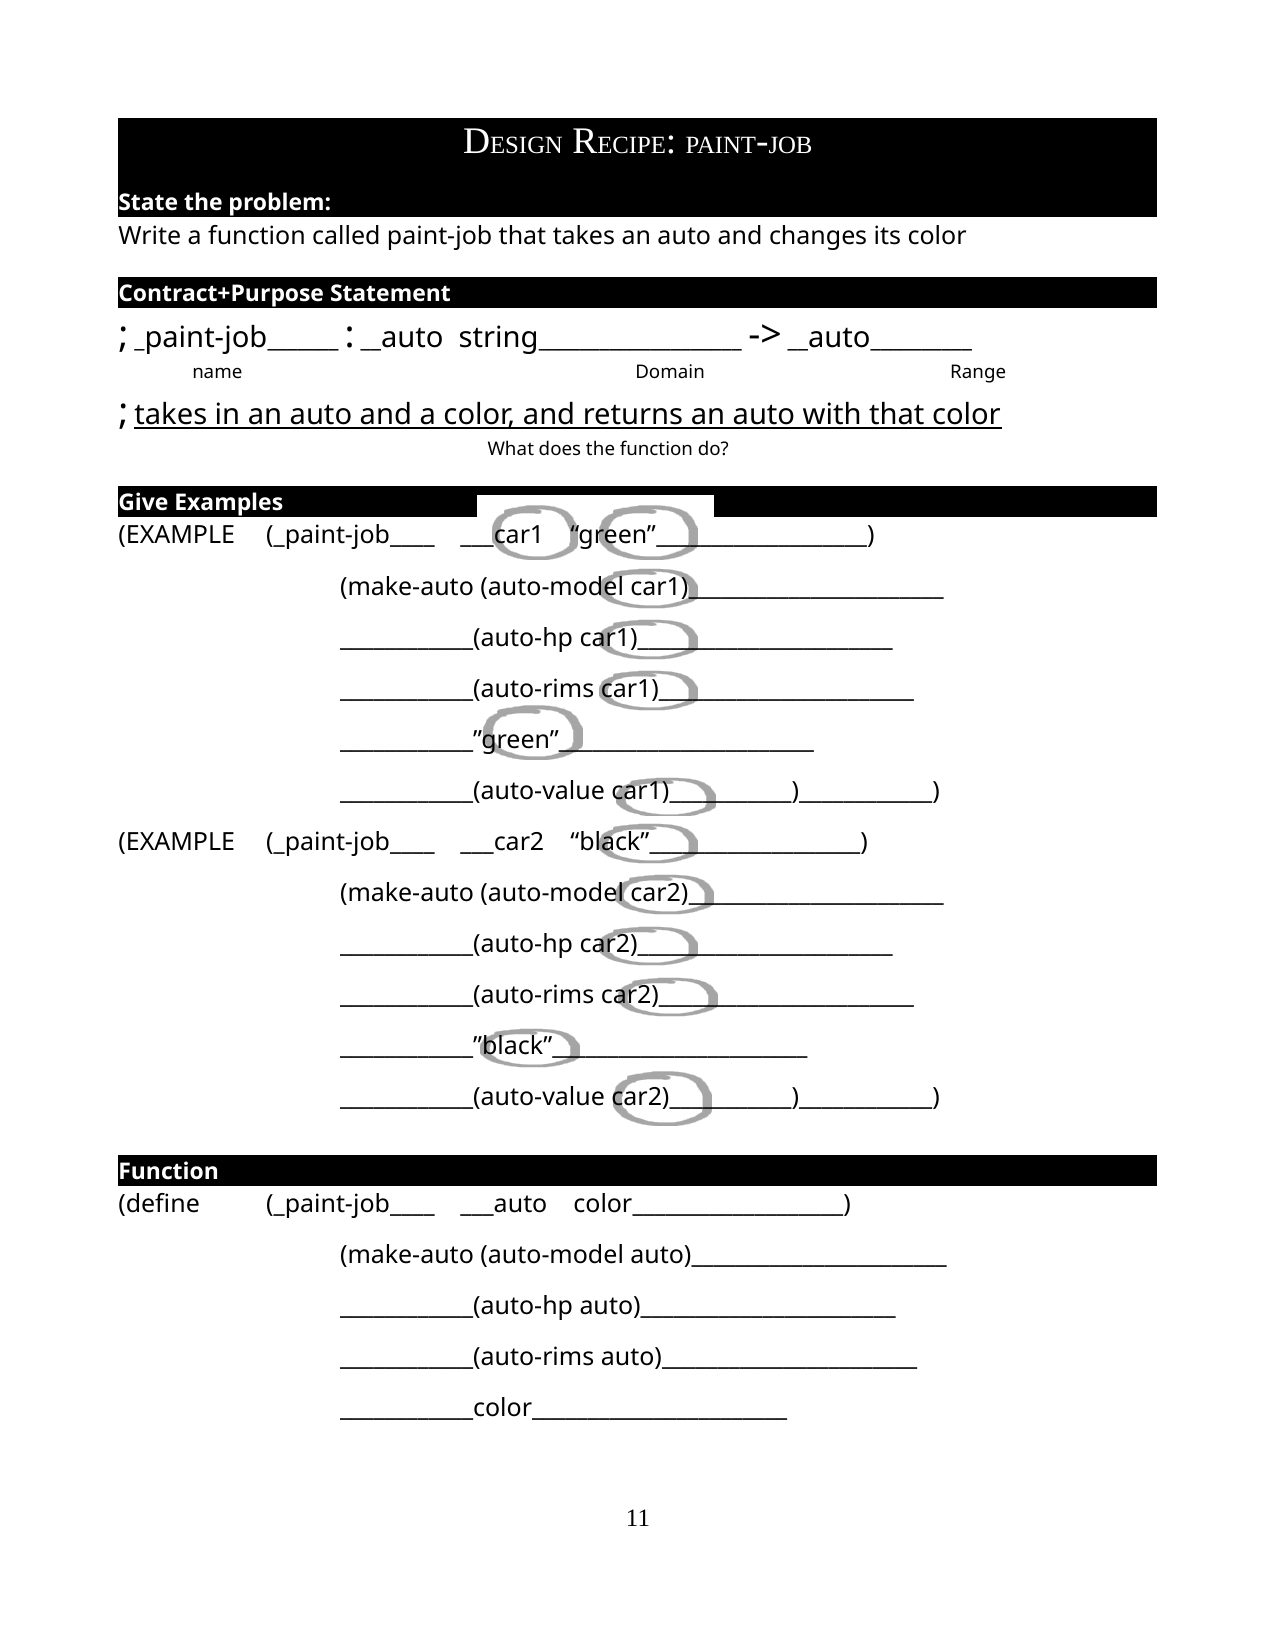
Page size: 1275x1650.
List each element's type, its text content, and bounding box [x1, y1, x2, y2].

picture [592, 496, 713, 561]
subtitle Give Examples [118, 486, 1157, 517]
text ____________(auto-rims car2)_______________________ [734, 977, 1157, 1011]
picture [597, 1062, 727, 1137]
picture [599, 869, 729, 922]
picture [467, 696, 598, 771]
subtitle Design Recipe: paint-job [118, 118, 1157, 161]
picture [582, 531, 589, 541]
text (EXAMPLE (_paint-job____ ___car2 “black”___________________) [118, 823, 582, 857]
picture [583, 562, 713, 612]
text (make-auto (auto-model auto)_______________________ [118, 1237, 1157, 1271]
text ____________(auto-rims car1)_______________________ [118, 670, 582, 704]
picture [602, 971, 733, 1024]
text ____________(auto-value car2)___________)____________) [728, 1079, 1157, 1113]
picture [583, 838, 591, 848]
text (make-auto (auto-model car1)_______________________ [118, 568, 582, 602]
picture [478, 496, 591, 571]
text ____________(auto-hp car1)_______________________ [118, 619, 582, 653]
text ____________(auto-rims car2)_______________________ [118, 977, 601, 1011]
text ; takes in an auto and a color, and returns an auto with that color [118, 384, 1157, 435]
text ____________(auto-hp car1)_______________________ [714, 619, 1157, 653]
text ____________(auto-hp car2)_______________________ [118, 926, 582, 959]
text ____________(auto-value car1)___________)____________) [732, 772, 1157, 806]
subtitle State the problem: [118, 186, 1157, 217]
text ____________”green”_______________________ [599, 721, 1157, 755]
text (make-auto (auto-model car1)_______________________ [714, 568, 1157, 602]
text ____________(auto-hp car2)_______________________ [714, 926, 1157, 959]
text (define (_paint-job____ ___auto color___________________) [118, 1186, 1157, 1220]
picture [464, 1022, 594, 1075]
picture [583, 688, 591, 695]
text ____________(auto-hp auto)_______________________ [118, 1288, 1157, 1322]
text ____________”black”_______________________ [596, 1028, 1157, 1062]
text ____________”black”_______________________ [118, 1028, 463, 1062]
text ____________(auto-value car1)___________)____________) [118, 772, 599, 806]
picture [583, 613, 713, 663]
text name Domain Range [118, 359, 1157, 384]
text What does the function do? [118, 435, 1157, 461]
picture [583, 665, 713, 718]
text (EXAMPLE (_paint-job____ ___car2 “black”___________________) [714, 823, 1157, 857]
text (make-auto (auto-model car2)_______________________ [118, 874, 597, 908]
text (EXAMPLE (_paint-job____ ___car1 “green”___________________) [714, 517, 1157, 551]
picture [600, 771, 731, 825]
text (EXAMPLE (_paint-job____ ___car1 “green”___________________) [118, 517, 477, 551]
subtitle Function [118, 1155, 1157, 1186]
text ____________color_______________________ [118, 1390, 1157, 1424]
text Write a function called paint-job that takes an auto and changes its color [118, 217, 1157, 252]
text (make-auto (auto-model car2)_______________________ [730, 874, 1157, 908]
text ____________(auto-value car2)___________)____________) [118, 1079, 596, 1113]
picture [583, 920, 713, 973]
text ____________(auto-rims car1)_______________________ [714, 670, 1157, 704]
text ; _paint-job_______ : __auto string____________________ -> __auto__________ [118, 308, 1157, 359]
subtitle Contract+Purpose Statement [118, 277, 1157, 308]
picture [583, 818, 713, 871]
text ____________(auto-rims auto)_______________________ [118, 1339, 1157, 1373]
text ____________”green”_______________________ [118, 721, 466, 755]
